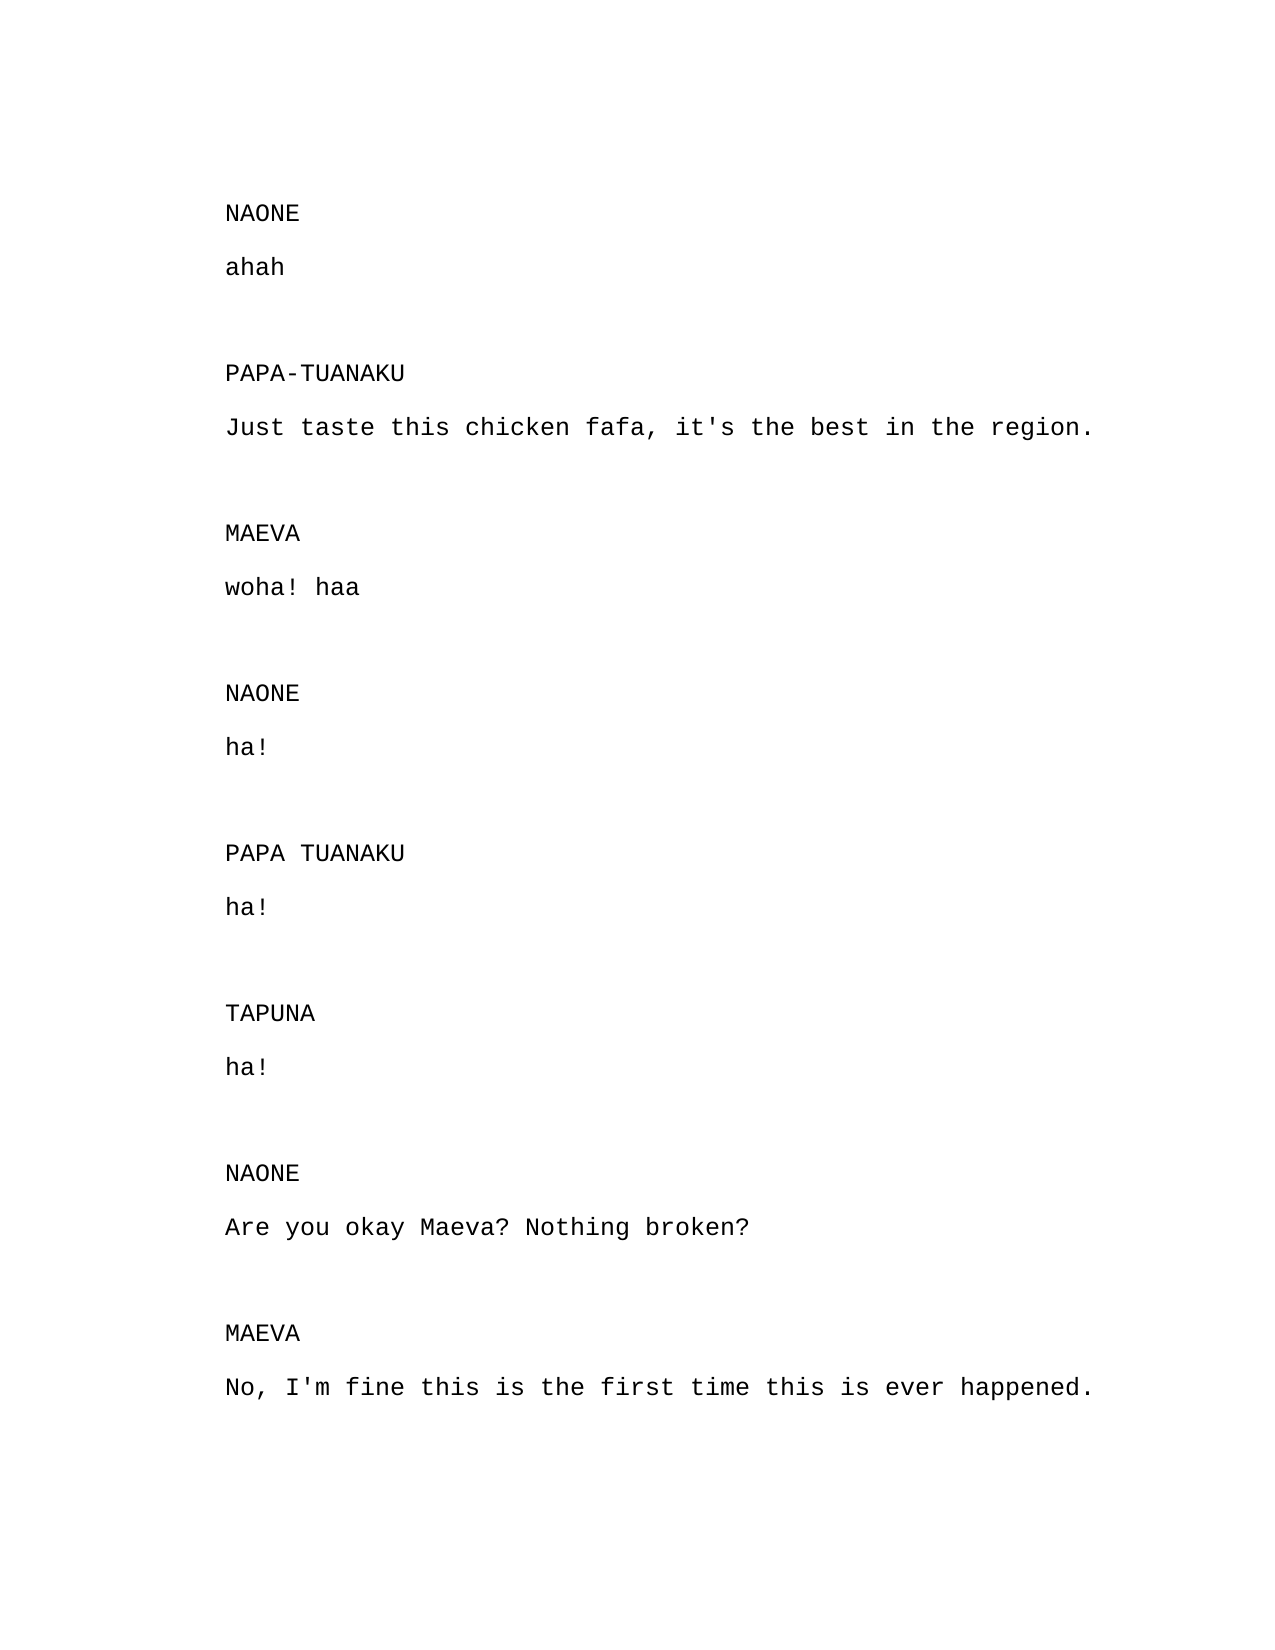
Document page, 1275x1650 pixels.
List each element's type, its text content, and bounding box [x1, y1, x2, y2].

text NAONE [225, 201, 1125, 229]
text ahah [225, 254, 1125, 283]
text Just taste this chicken fafa, it's the best in the region. [225, 414, 1125, 443]
text NAONE [225, 681, 1125, 709]
text No, I'm fine this is the first time this is ever happened. [225, 1374, 1125, 1403]
text Are you okay Maeva? Nothing broken? [225, 1214, 1125, 1243]
text woha! haa [225, 574, 1125, 603]
text MAEVA [225, 521, 1125, 549]
text MAEVA [225, 1321, 1125, 1349]
text ha! [225, 734, 1125, 763]
text ha! [225, 894, 1125, 923]
text NAONE [225, 1161, 1125, 1189]
text TAPUNA [225, 1001, 1125, 1029]
text PAPA TUANAKU [225, 841, 1125, 869]
text PAPA-TUANAKU [225, 361, 1125, 389]
text ha! [225, 1054, 1125, 1083]
